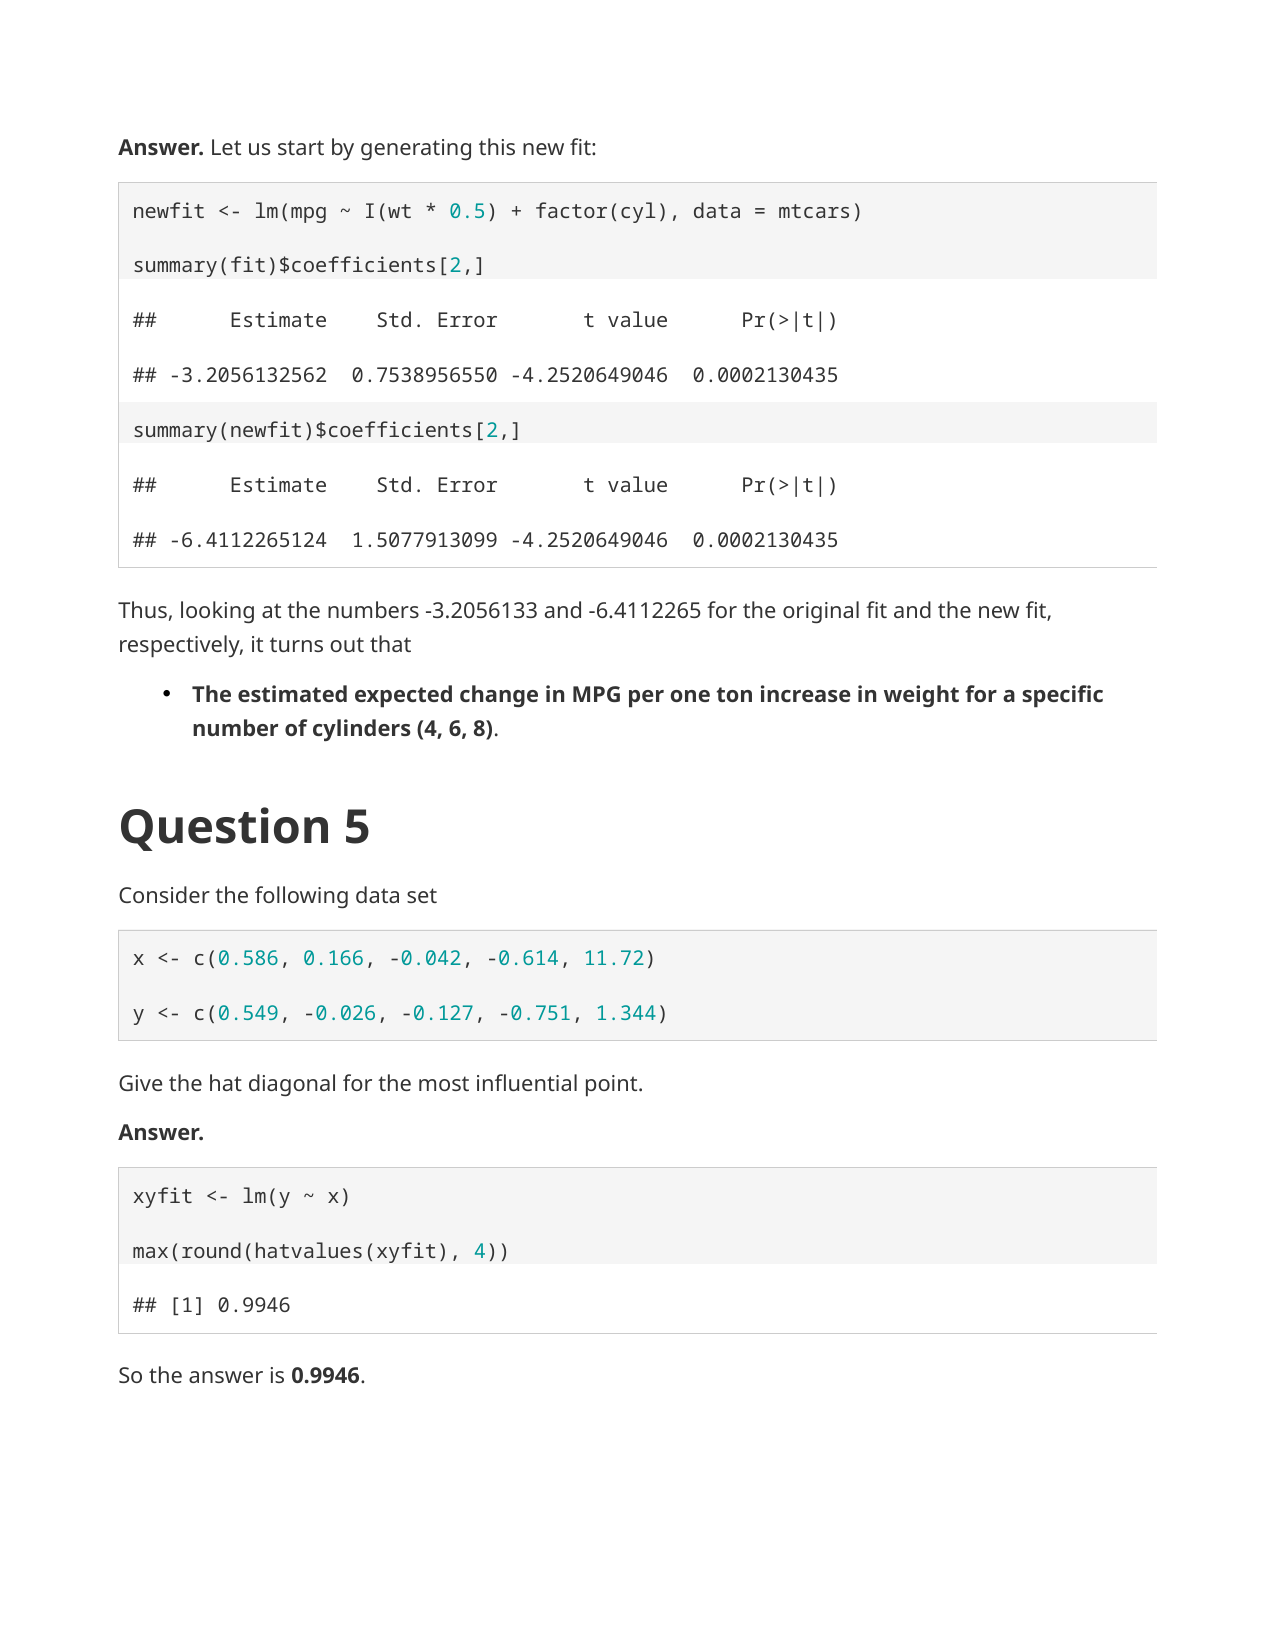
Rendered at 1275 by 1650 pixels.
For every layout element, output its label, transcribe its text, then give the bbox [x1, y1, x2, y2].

text ## [1] 0.9946 [119, 1277, 1157, 1333]
text Give the hat diagonal for the most influential point. [118, 1068, 1157, 1097]
text Thus, looking at the numbers -3.2056133 and -6.4112265 for the original fit and the new fit, respectively, it turns out that [118, 595, 1157, 659]
text xyfit <- lm(y ~ x) [119, 1168, 1157, 1209]
text Consider the following data set [118, 880, 1157, 909]
text y <- c(0.549, -0.026, -0.127, -0.751, 1.344) [119, 984, 1157, 1040]
text ## Estimate Std. Error t value Pr(>|t|) [119, 292, 1157, 334]
text ## -3.2056132562 0.7538956550 -4.2520649046 0.0002130435 [119, 347, 1157, 389]
text summary(newfit)$coefficients[2,] [119, 402, 1157, 443]
text newfit <- lm(mpg ~ I(wt * 0.5) + factor(cyl), data = mtcars) [119, 183, 1157, 224]
text So the answer is 0.9946. [118, 1360, 1157, 1390]
subtitle Question 5 [118, 794, 1157, 858]
text Answer. [118, 1117, 1157, 1147]
text summary(fit)$coefficients[2,] [119, 237, 1157, 279]
text ## Estimate Std. Error t value Pr(>|t|) [119, 457, 1157, 498]
text x <- c(0.586, 0.166, -0.042, -0.614, 11.72) [119, 931, 1157, 971]
text max(round(hatvalues(xyfit), 4)) [119, 1222, 1157, 1264]
text Answer. Let us start by generating this new fit: [118, 132, 1157, 162]
text ## -6.4112265124 1.5077913099 -4.2520649046 0.0002130435 [119, 511, 1157, 567]
list The estimated expected change in MPG per one ton increase in weight for a specific number of cylinders (4, 6, 8). [162, 679, 1157, 743]
